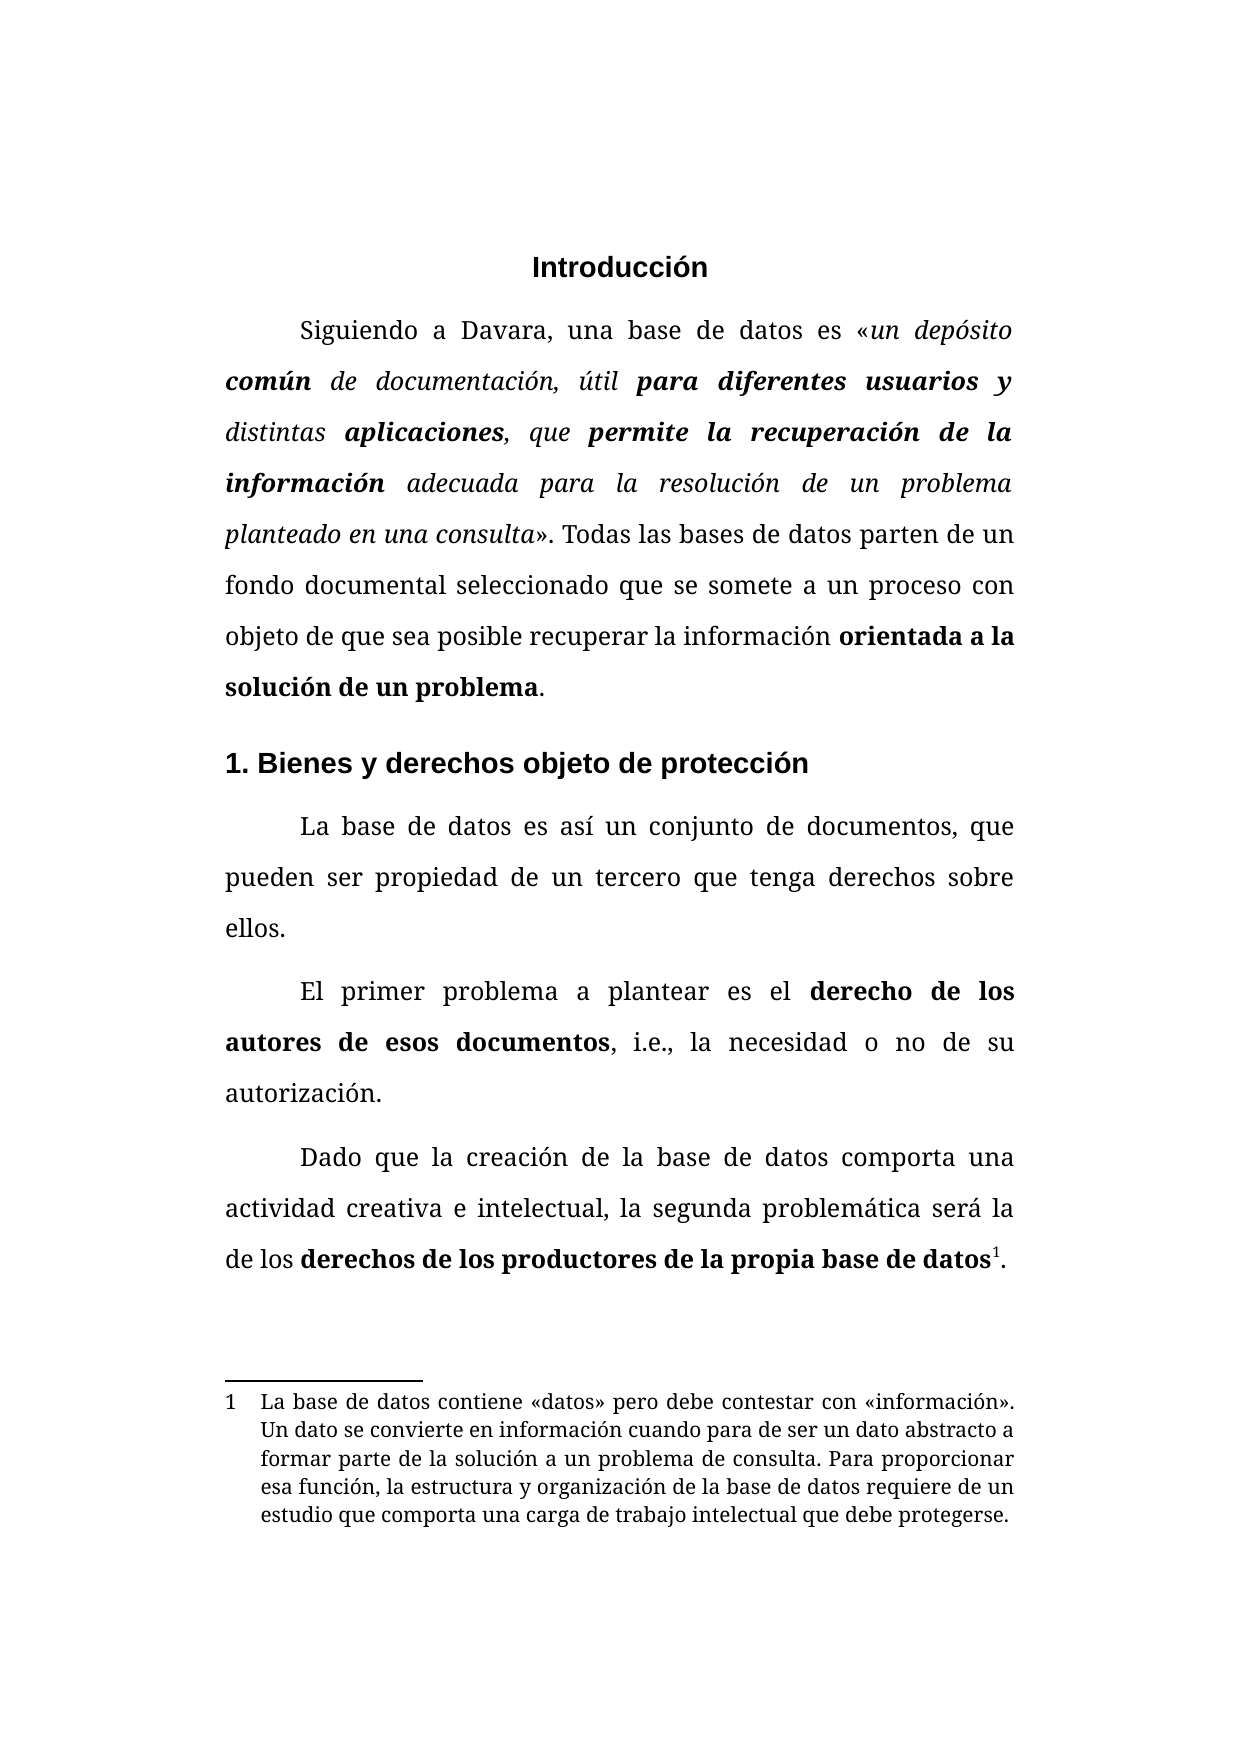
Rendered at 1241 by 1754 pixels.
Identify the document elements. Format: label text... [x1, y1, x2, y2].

text Dado que la creación de la base de datos comporta una actividad creativa e intelectual, la segunda problemática será la de los derechos de los productores de la propia base de datos. [225, 1139, 1015, 1276]
text La base de datos contiene «datos» pero debe contestar con «información». Un dato se convierte en información cuando para de ser un dato abstracto a formar parte de la solución a un problema de consulta. Para proporcionar esa función, la estructura y organización de la base de datos requiere de un estudio que comporta una carga de trabajo intelectual que debe protegerse. [225, 1387, 1015, 1529]
text Siguiendo a Davara, una base de datos es «un depósito común de documentación, útil para diferentes usuarios y distintas aplicaciones, que permite la recuperación de la información adecuada para la resolución de un problema planteado en una consulta». Todas las bases de datos parten de un fondo documental seleccionado que se somete a un proceso con objeto de que sea posible recuperar la información orientada a la solución de un problema. [225, 312, 1015, 704]
text Introducción [225, 250, 1015, 283]
text La base de datos es así un conjunto de documentos, que pueden ser propiedad de un tercero que tenga derechos sobre ellos. [225, 808, 1015, 944]
text 1. Bienes y derechos objeto de protección [225, 746, 1015, 779]
text El primer problema a plantear es el derecho de los autores de esos documentos, i.e., la necesidad o no de su autorización. [225, 974, 1015, 1110]
